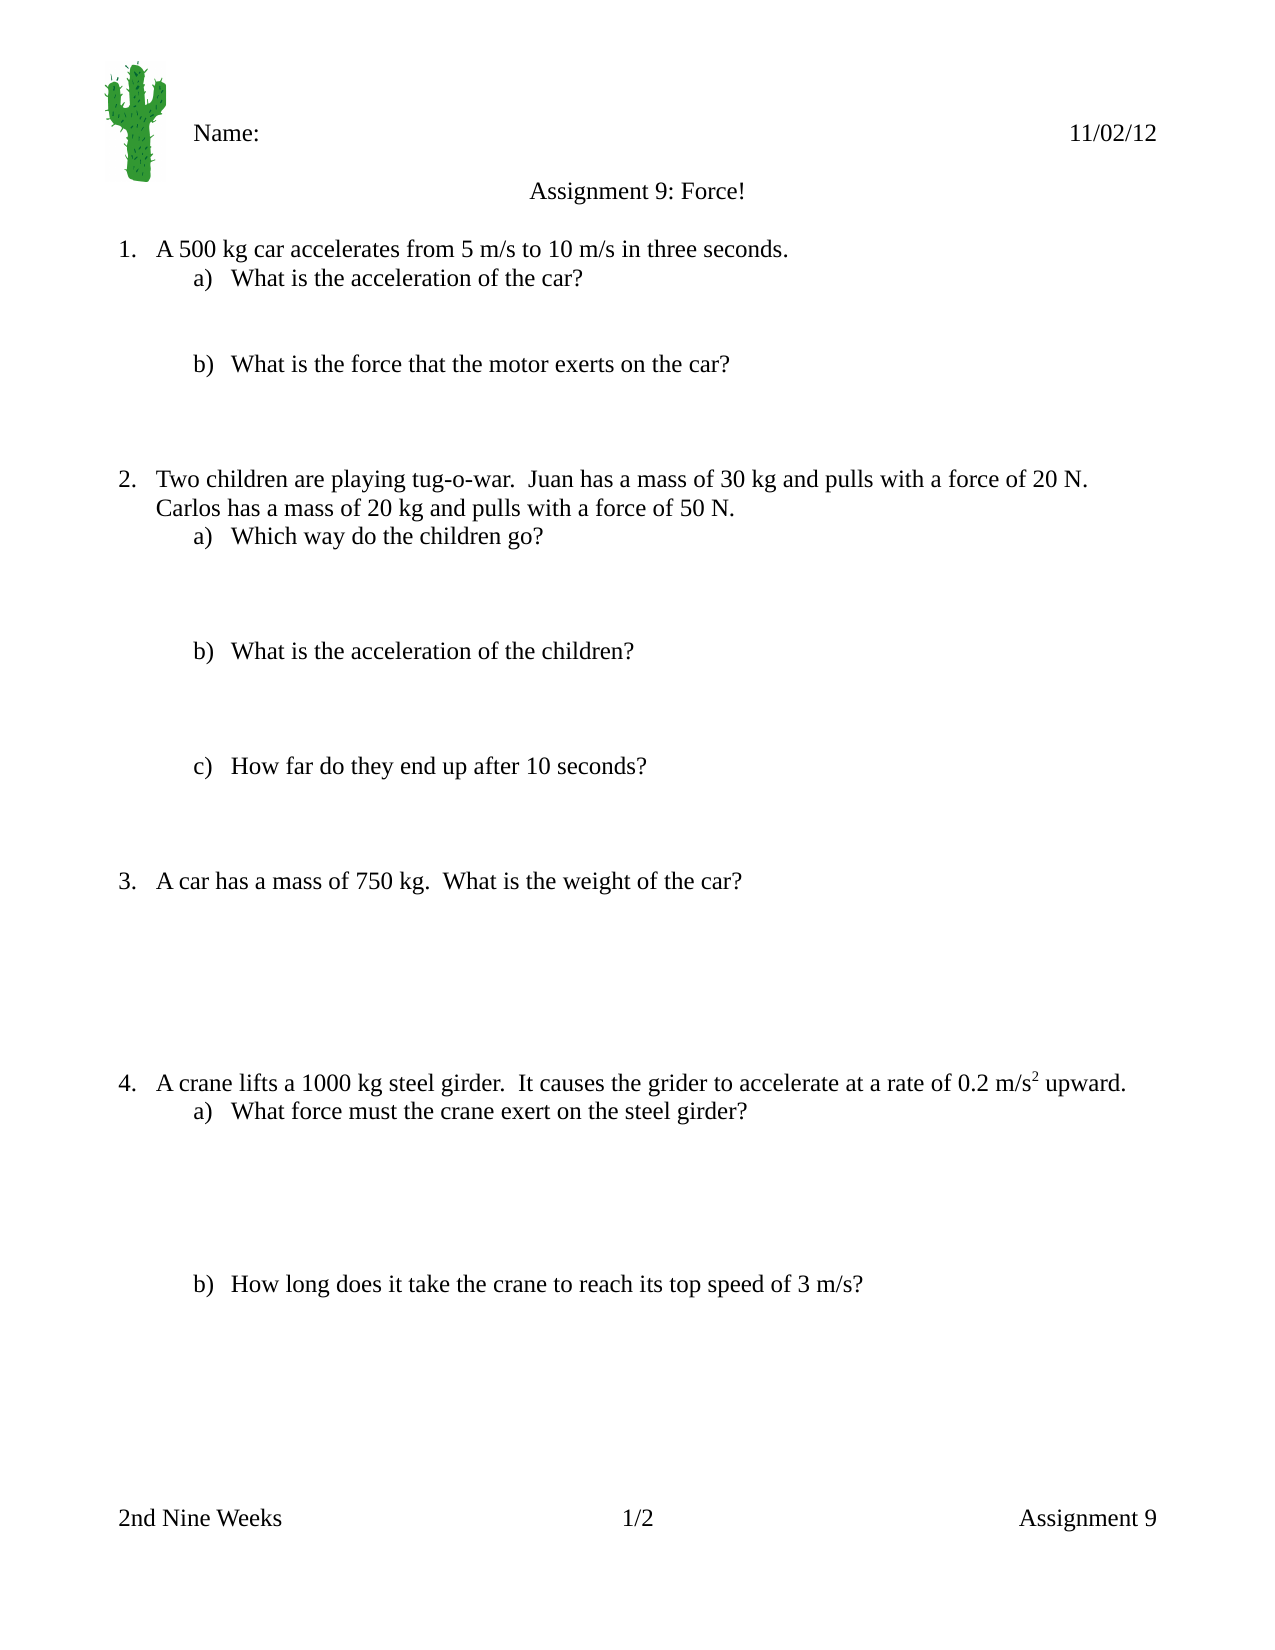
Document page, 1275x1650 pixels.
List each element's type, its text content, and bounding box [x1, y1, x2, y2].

text Assignment 9: Force! [118, 176, 1157, 205]
list A car has a mass of 750 kg. What is the weight of the car? [118, 866, 1157, 895]
list How long does it take the crane to reach its top speed of 3 m/s? [193, 1269, 1157, 1298]
list What is the force that the motor exerts on the car? [193, 349, 1157, 378]
list What is the acceleration of the children? [193, 636, 1157, 665]
list What is the acceleration of the car? [193, 263, 1157, 291]
list A 500 kg car accelerates from 5 m/s to 10 m/s in three seconds. [118, 234, 1157, 263]
picture [104, 61, 167, 182]
list How far do they end up after 10 seconds? [193, 751, 1157, 780]
list Which way do the children go? [193, 521, 1157, 550]
list Two children are playing tug-o-war. Juan has a mass of 30 kg and pulls with a force of 20 N. Carlos has a mass of 20 kg and pulls with a force of 50 N. [118, 464, 1157, 521]
list What force must the crane exert on the steel girder? [193, 1096, 1157, 1125]
list A crane lifts a 1000 kg steel girder. It causes the grider to accelerate at a rate of 0.2 m/s2 upward. [118, 1068, 1157, 1096]
